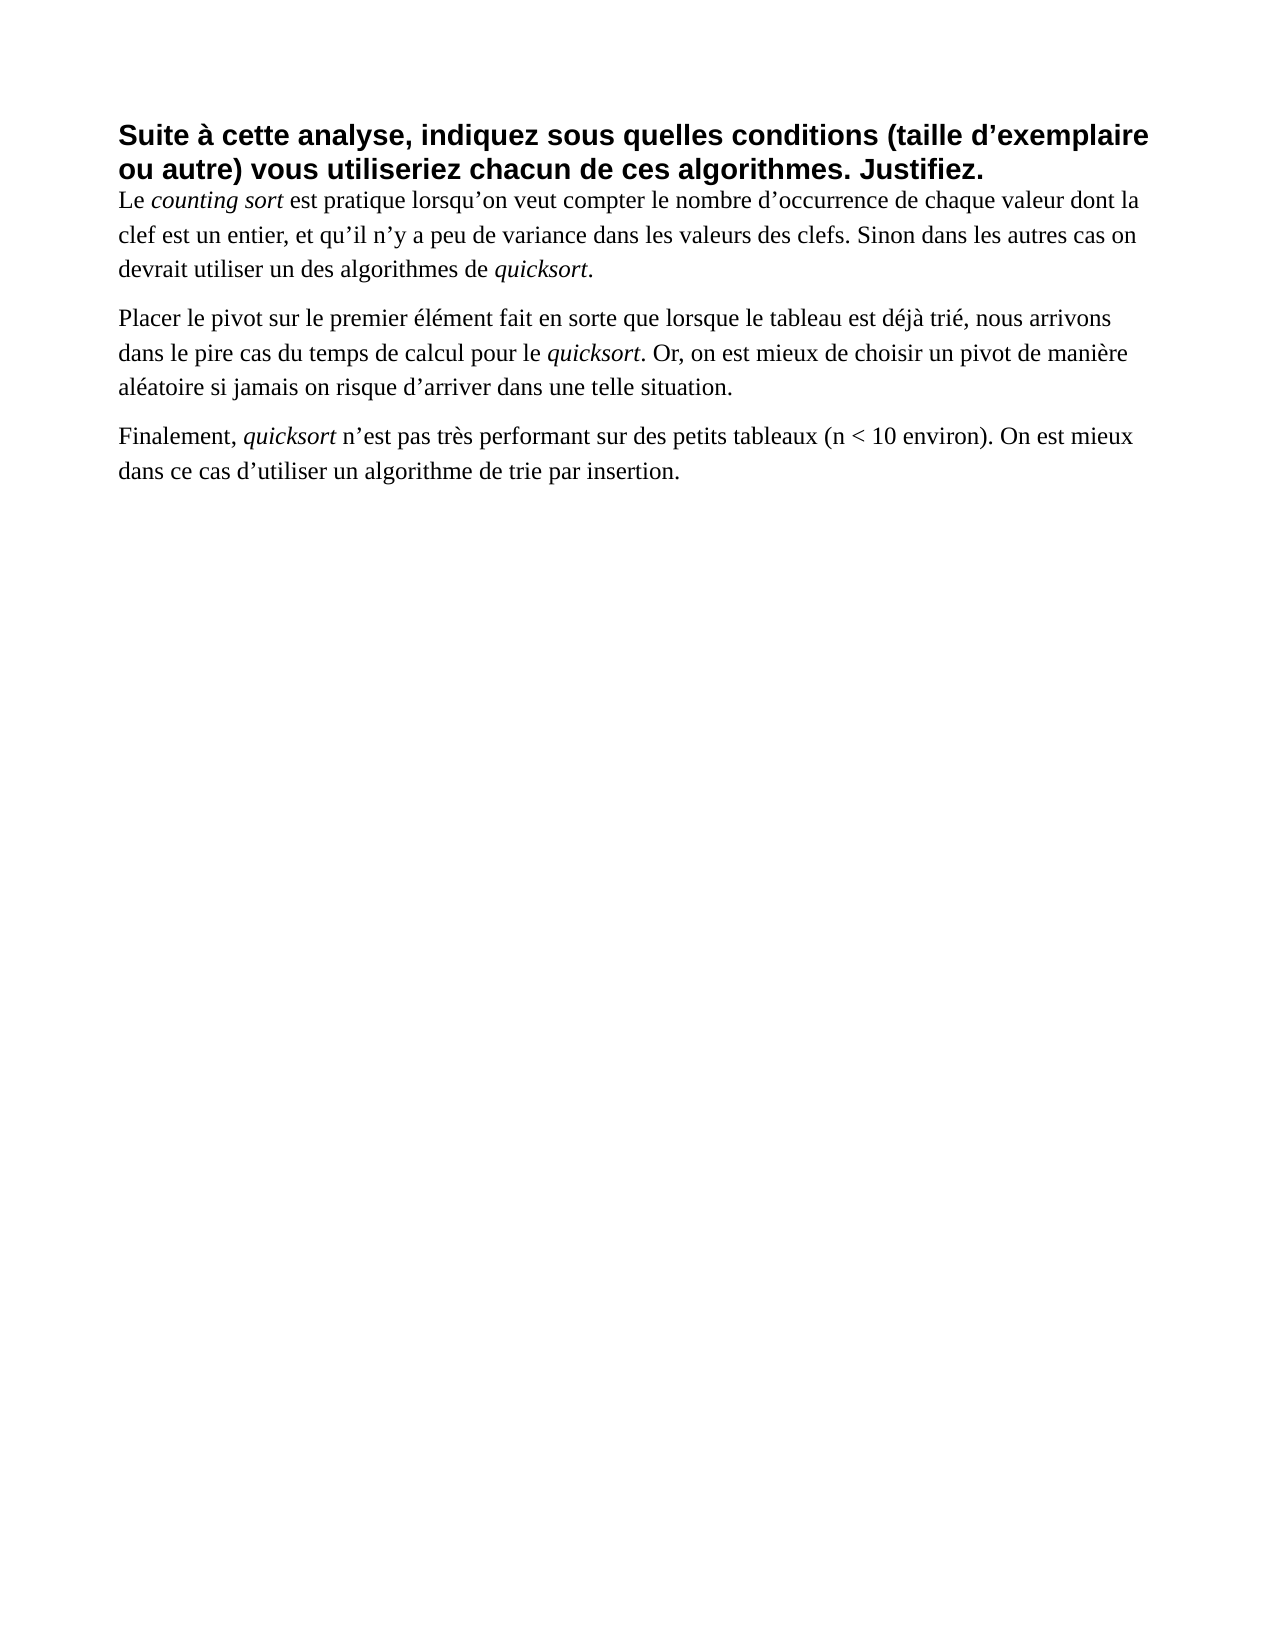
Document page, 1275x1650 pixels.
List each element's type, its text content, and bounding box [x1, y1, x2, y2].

subtitle Suite à cette analyse, indiquez sous quelles conditions (taille d’exemplaire ou autre) vous utiliseriez chacun de ces algorithmes. Justifiez. [118, 118, 1157, 185]
text Le counting sort est pratique lorsqu’on veut compter le nombre d’occurrence de chaque valeur dont la clef est un entier, et qu’il n’y a peu de variance dans les valeurs des clefs. Sinon dans les autres cas on devrait utiliser un des algorithmes de quicksort. [118, 185, 1157, 283]
text Finalement, quicksort n’est pas très performant sur des petits tableaux (n < 10 environ). On est mieux dans ce cas d’utiliser un algorithme de trie par insertion. [118, 421, 1157, 484]
text Placer le pivot sur le premier élément fait en sorte que lorsque le tableau est déjà trié, nous arrivons dans le pire cas du temps de calcul pour le quicksort. Or, on est mieux de choisir un pivot de manière aléatoire si jamais on risque d’arriver dans une telle situation. [118, 303, 1157, 401]
